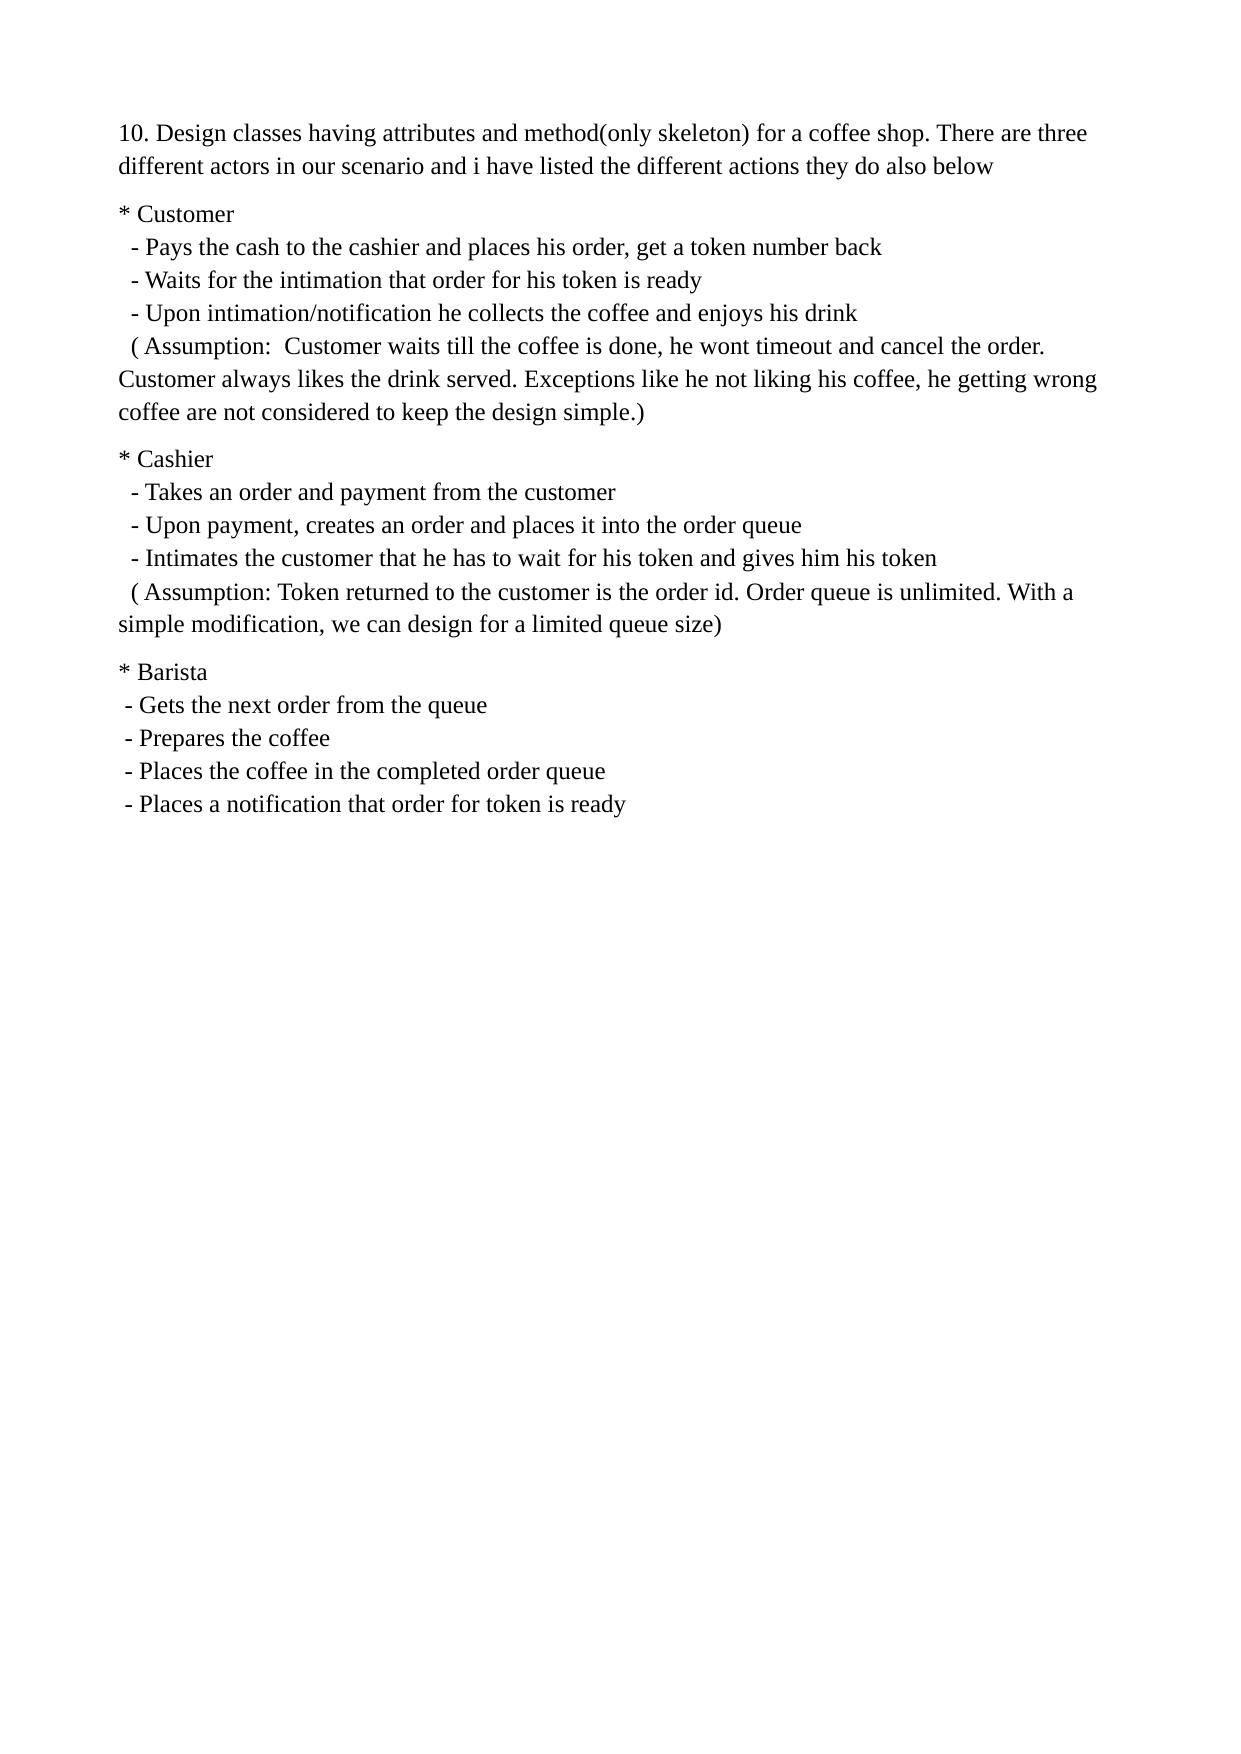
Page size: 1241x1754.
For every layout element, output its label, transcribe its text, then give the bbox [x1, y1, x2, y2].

text 10. Design classes having attributes and method(only skeleton) for a coffee shop. There are three different actors in our scenario and i have listed the different actions they do also below [118, 118, 1122, 180]
text * Customer - Pays the cash to the cashier and places his order, get a token number back - Waits for the intimation that order for his token is ready - Upon intimation/notification he collects the coffee and enjoys his drink ( Assumption: Customer waits till the coffee is done, he wont timeout and cancel the order. Customer always likes the drink served. Exceptions like he not liking his coffee, he getting wrong coffee are not considered to keep the design simple.) [118, 199, 1122, 426]
text * Barista - Gets the next order from the queue - Prepares the coffee - Places the coffee in the completed order queue - Places a notification that order for token is ready [118, 657, 1122, 818]
text * Cashier - Takes an order and payment from the customer - Upon payment, creates an order and places it into the order queue - Intimates the customer that he has to wait for his token and gives him his token ( Assumption: Token returned to the customer is the order id. Order queue is unlimited. With a simple modification, we can design for a limited queue size) [118, 444, 1122, 638]
